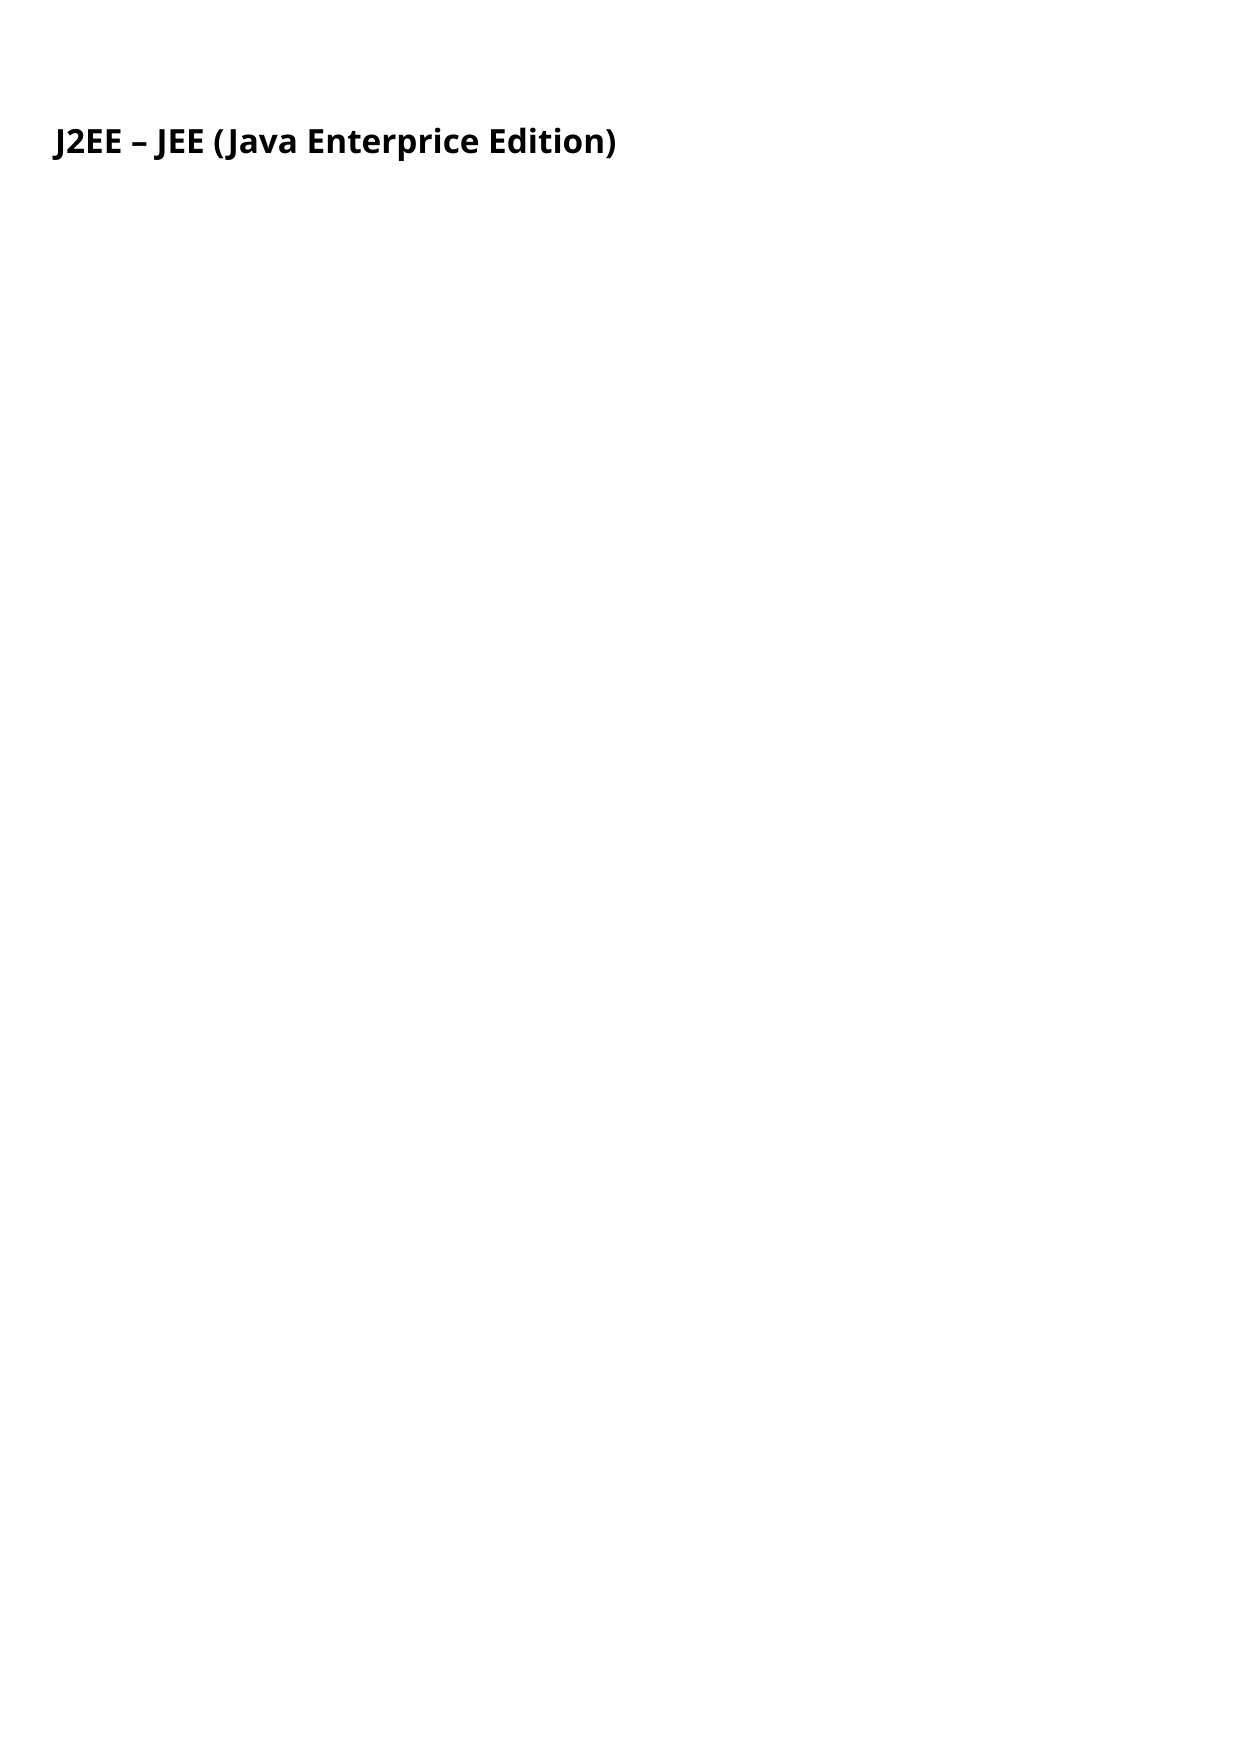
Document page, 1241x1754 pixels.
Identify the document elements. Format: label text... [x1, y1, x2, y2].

text J2EE – JEE (Java Enterprice Edition) [55, 118, 1235, 163]
